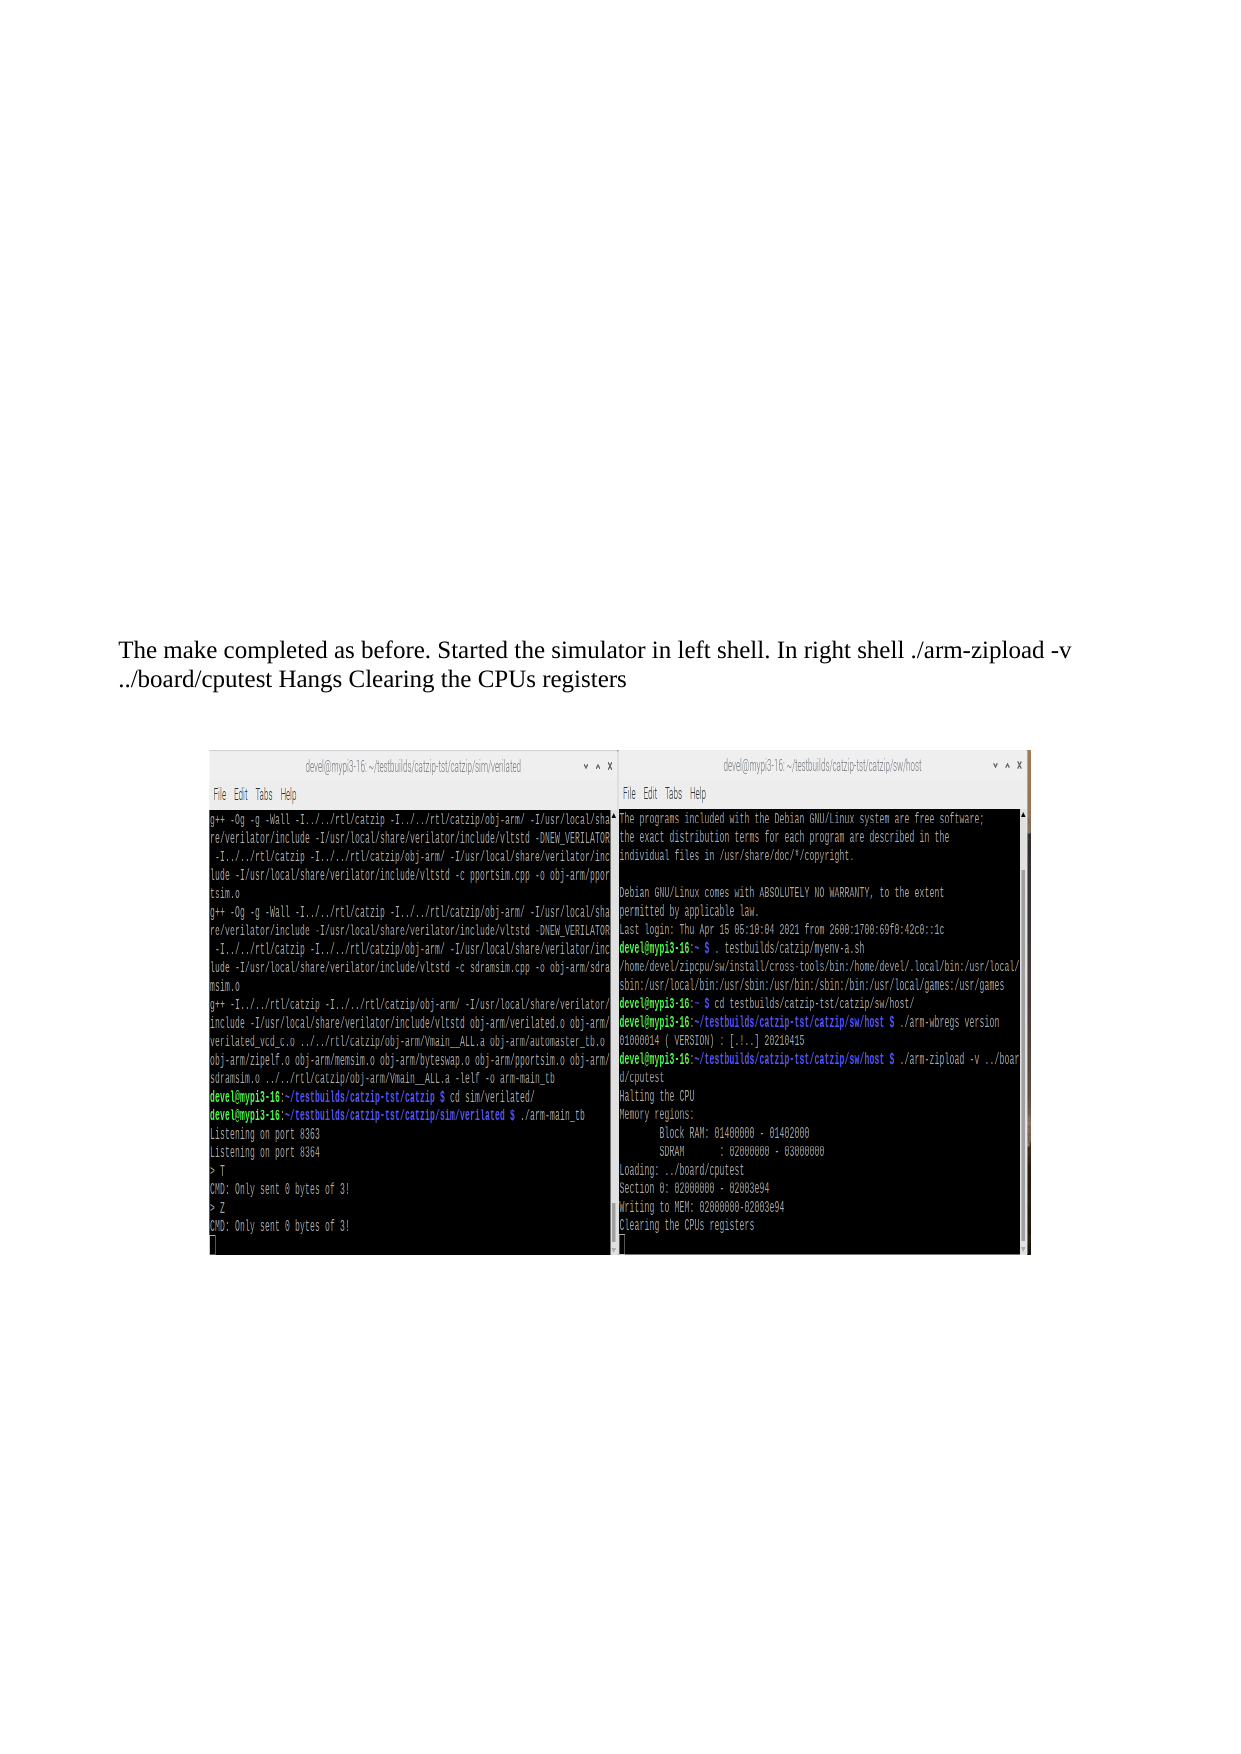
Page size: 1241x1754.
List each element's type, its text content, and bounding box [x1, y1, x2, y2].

text The make completed as before. Started the simulator in left shell. In right shell ./arm-zipload -v ../board/cputest Hangs Clearing the CPUs registers [118, 636, 1122, 693]
picture [209, 750, 1031, 1255]
